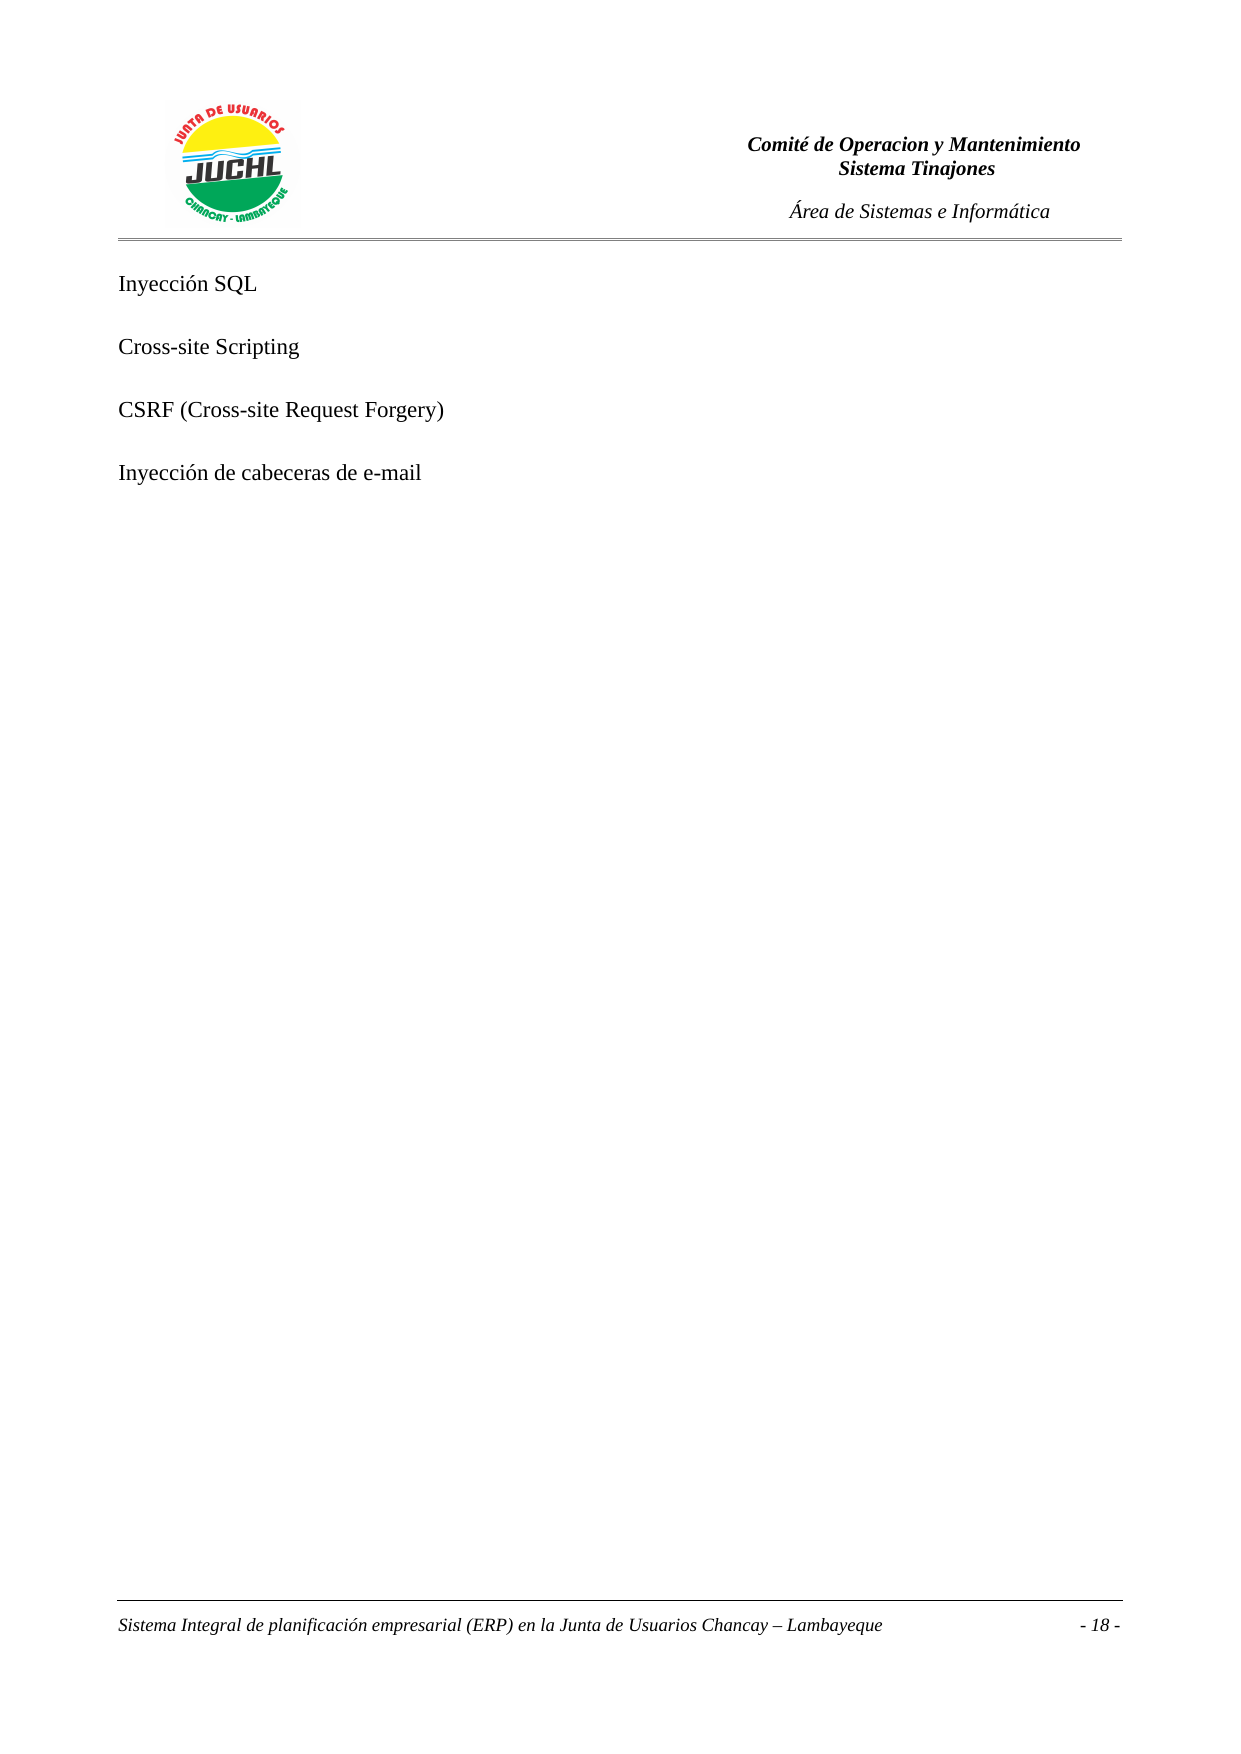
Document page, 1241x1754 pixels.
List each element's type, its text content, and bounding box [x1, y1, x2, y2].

text Inyección de cabeceras de e-mail [118, 459, 1122, 485]
text Inyección SQL [118, 270, 1122, 296]
text Cross-site Scripting [118, 333, 1122, 359]
picture [164, 100, 301, 228]
text CSRF (Cross-site Request Forgery) [118, 396, 1122, 422]
